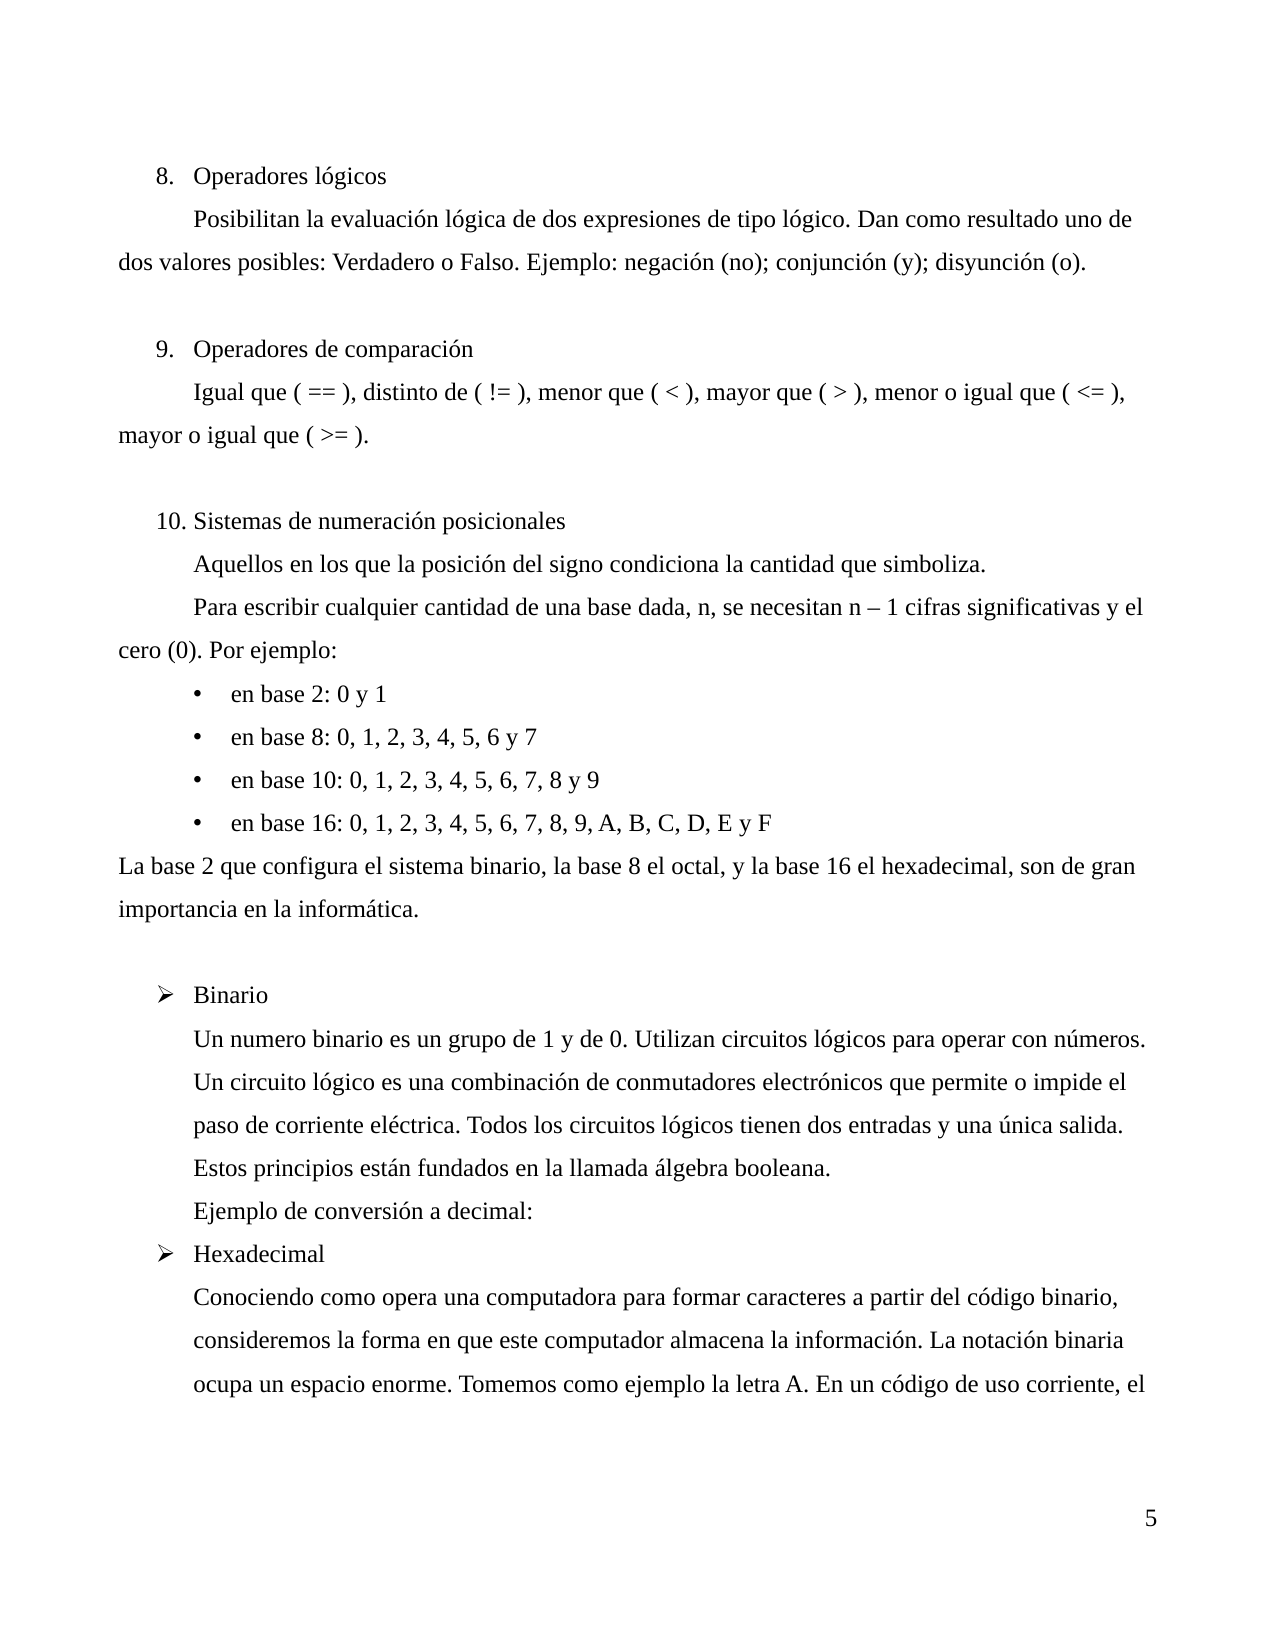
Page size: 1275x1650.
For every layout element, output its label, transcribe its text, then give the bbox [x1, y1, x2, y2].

list en base 10: 0, 1, 2, 3, 4, 5, 6, 7, 8 y 9 [193, 765, 1157, 794]
list Hexadecimal [156, 1239, 1157, 1268]
list Binario [156, 981, 1157, 1009]
list Un circuito lógico es una combinación de conmutadores electrónicos que permite o impide el paso de corriente eléctrica. Todos los circuitos lógicos tienen dos entradas y una única salida. Estos principios están fundados en la llamada álgebra booleana. [156, 1067, 1157, 1182]
list Ejemplo de conversión a decimal: [156, 1196, 1157, 1225]
list en base 8: 0, 1, 2, 3, 4, 5, 6 y 7 [193, 722, 1157, 751]
list Operadores lógicos [156, 161, 1157, 190]
text La base 2 que configura el sistema binario, la base 8 el octal, y la base 16 el hexadecimal, son de gran importancia en la informática. [118, 851, 1157, 923]
text Para escribir cualquier cantidad de una base dada, n, se necesitan n – 1 cifras significativas y el cero (0). Por ejemplo: [118, 592, 1157, 664]
list Operadores de comparación [156, 334, 1157, 362]
list Sistemas de numeración posicionales [156, 506, 1157, 535]
text Igual que ( == ), distinto de ( != ), menor que ( < ), mayor que ( > ), menor o igual que ( <= ), mayor o igual que ( >= ). [118, 377, 1157, 449]
list en base 2: 0 y 1 [193, 679, 1157, 707]
text Posibilitan la evaluación lógica de dos expresiones de tipo lógico. Dan como resultado uno de dos valores posibles: Verdadero o Falso. Ejemplo: negación (no); conjunción (y); disyunción (o). [118, 204, 1157, 276]
text Aquellos en los que la posición del signo condiciona la cantidad que simboliza. [118, 549, 1157, 578]
list Un numero binario es un grupo de 1 y de 0. Utilizan circuitos lógicos para operar con números. [156, 1024, 1157, 1052]
list en base 16: 0, 1, 2, 3, 4, 5, 6, 7, 8, 9, A, B, C, D, E y F [193, 808, 1157, 837]
list Conociendo como opera una computadora para formar caracteres a partir del código binario, consideremos la forma en que este computador almacena la información. La notación binaria ocupa un espacio enorme. Tomemos como ejemplo la letra A. En un código de uso corriente, el [156, 1282, 1157, 1397]
